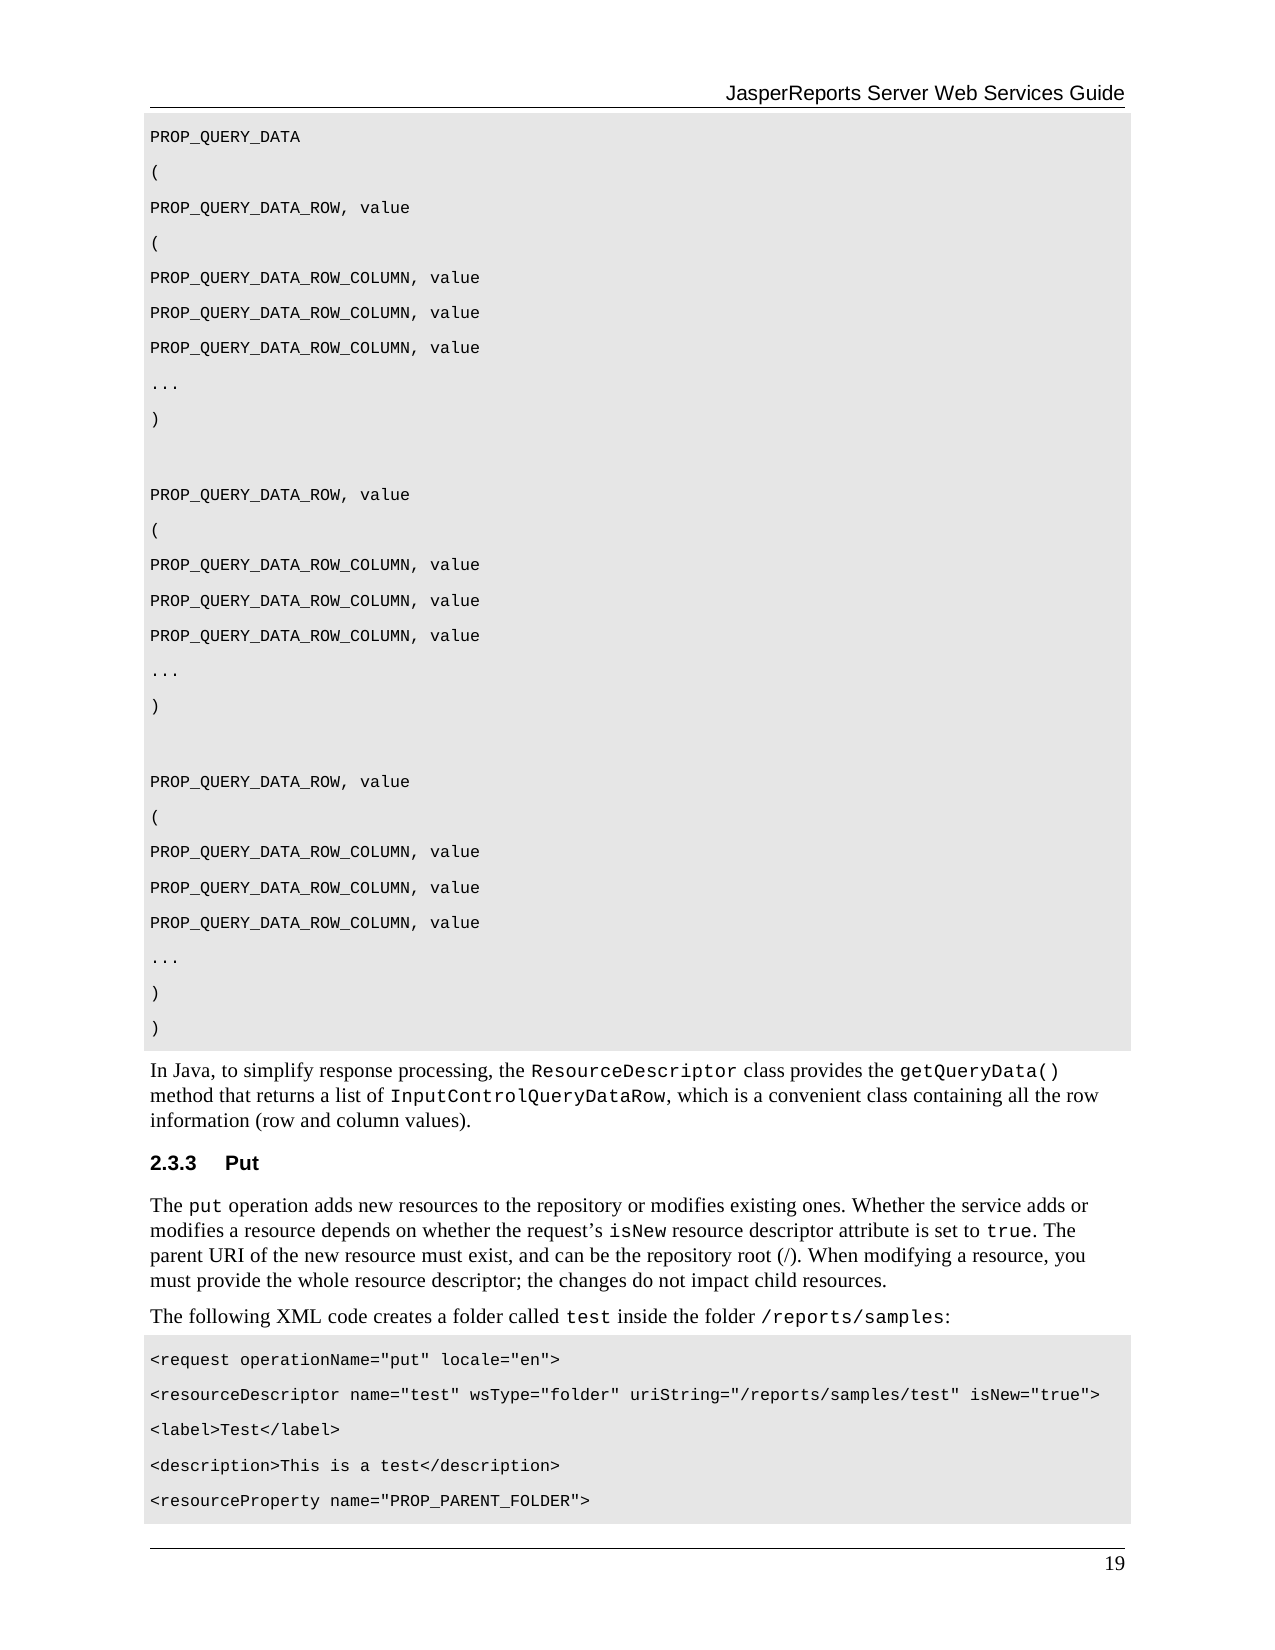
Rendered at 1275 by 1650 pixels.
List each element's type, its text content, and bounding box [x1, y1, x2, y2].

text The following XML code creates a folder called test inside the folder /reports/samples: [150, 1304, 1125, 1329]
text The put operation adds new resources to the repository or modifies existing ones. Whether the service adds or modifies a resource depends on whether the request’s isNew resource descriptor attribute is set to true. The parent URI of the new resource must exist, and can be the repository root (/). When modifying a resource, you must provide the whole resource descriptor; the changes do not impact child resources. [150, 1193, 1125, 1291]
table_header PROP_QUERY_DATA ( PROP_QUERY_DATA_ROW, value ( PROP_QUERY_DATA_ROW_COLUMN, value PROP_QUERY_DATA_ROW_COLUMN, value PROP_QUERY_DATA_ROW_COLUMN, value ... ) PROP_QUERY_DATA_ROW, value ( PROP_QUERY_DATA_ROW_COLUMN, value PROP_QUERY_DATA_ROW_COLUMN, value PROP_QUERY_DATA_ROW_COLUMN, value ... ) PROP_QUERY_DATA_ROW, value ( PROP_QUERY_DATA_ROW_COLUMN, value PROP_QUERY_DATA_ROW_COLUMN, value PROP_QUERY_DATA_ROW_COLUMN, value ... ) ) [144, 113, 1131, 1051]
text In Java, to simplify response processing, the ResourceDescriptor class provides the getQueryData() method that returns a list of InputControlQueryDataRow, which is a convenient class containing all the row information (row and column values). [150, 1058, 1125, 1132]
subtitle Put [150, 1151, 1125, 1174]
table_header <request operationName="put" locale="en"> <resourceDescriptor name="test" wsType="folder" uriString="/reports/samples/test" isNew="true"> <label>Test</label> <description>This is a test</description> <resourceProperty name="PROP_PARENT_FOLDER"> [144, 1335, 1131, 1524]
